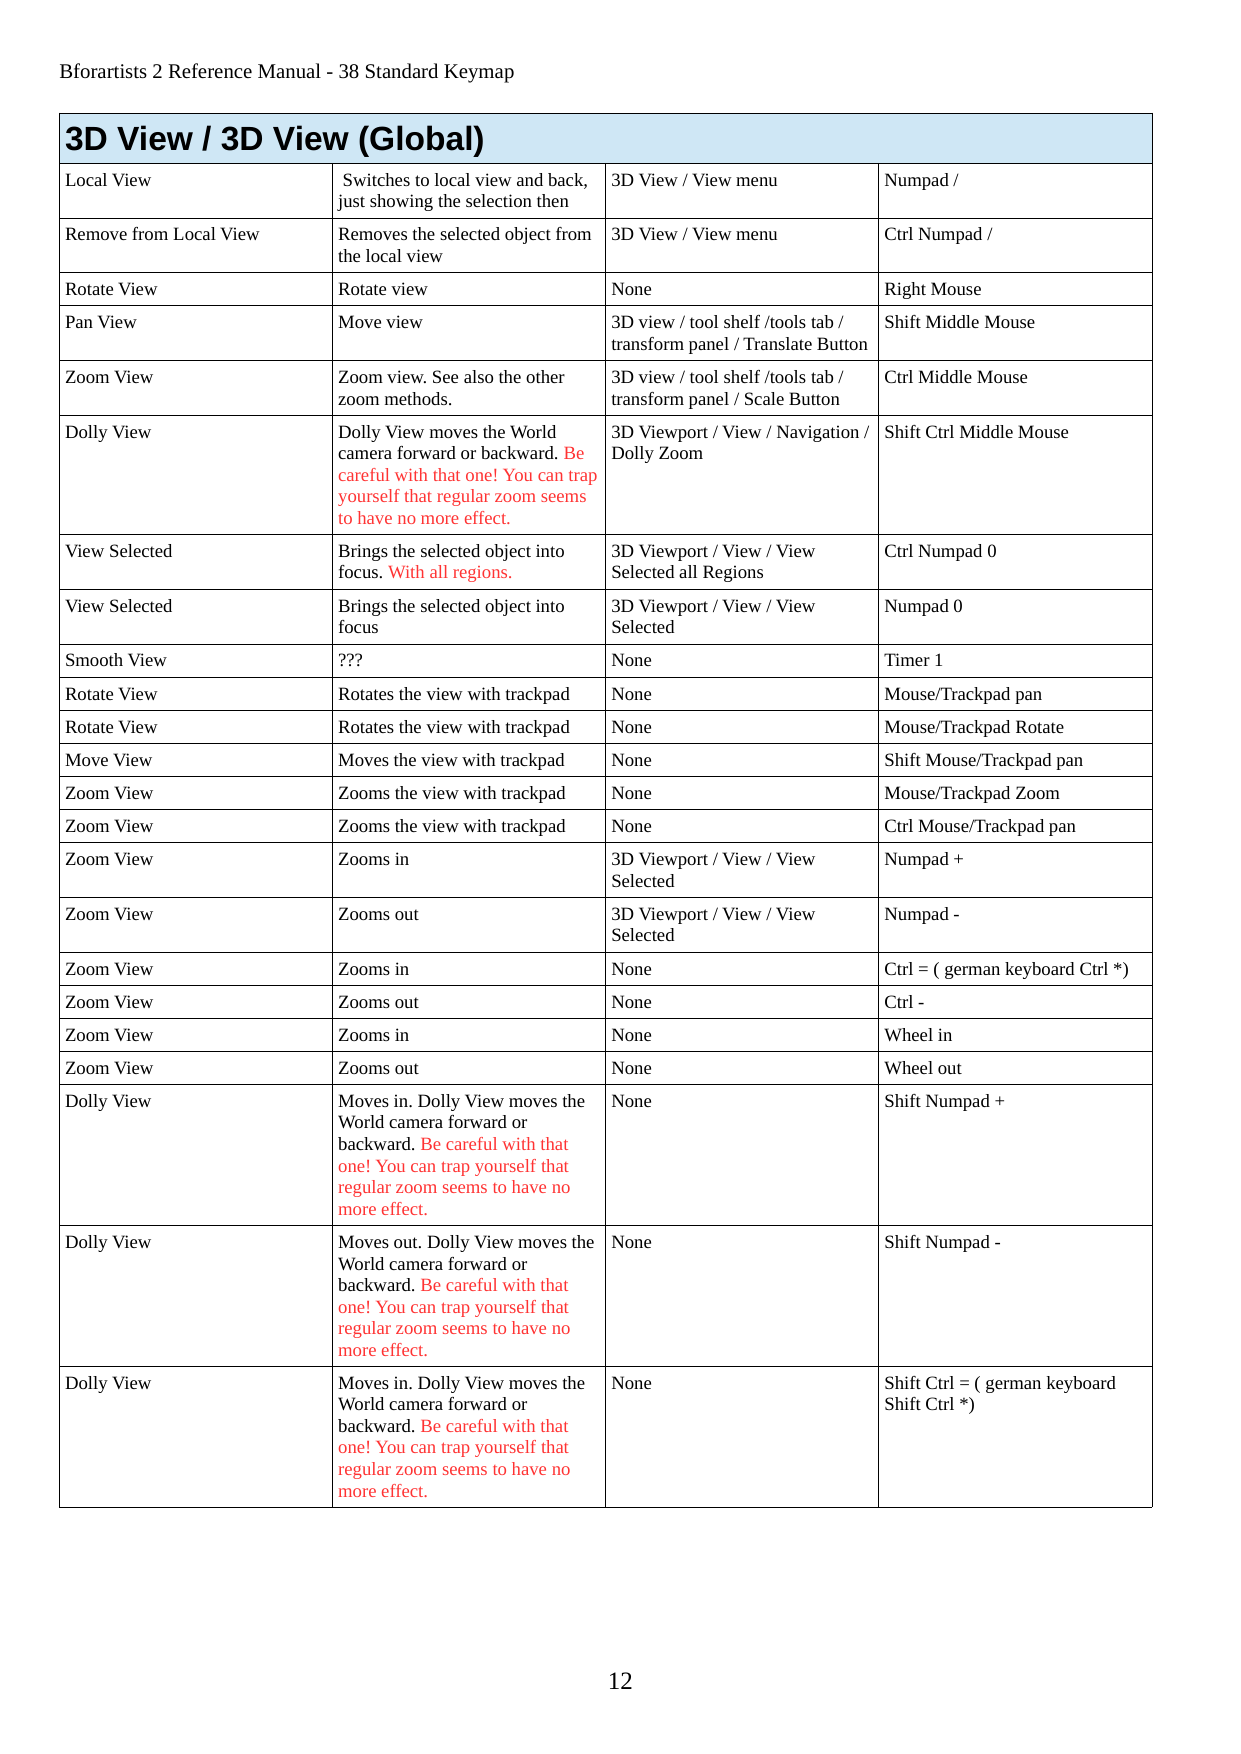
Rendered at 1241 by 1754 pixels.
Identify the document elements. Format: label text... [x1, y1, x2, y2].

table_cell Remove from Local View [60, 219, 332, 272]
table_cell Numpad - [879, 898, 1152, 952]
table_cell Mouse/Trackpad pan [879, 678, 1152, 710]
table_cell Zoom View [60, 953, 332, 985]
table_cell Ctrl = ( german keyboard Ctrl *) [879, 953, 1152, 985]
table_cell Brings the selected object into focus. With all regions. [333, 535, 605, 589]
table_cell Zoom View [60, 777, 332, 809]
table_cell None [606, 744, 878, 776]
table_cell Rotate View [60, 711, 332, 743]
table_cell Zooms out [333, 898, 605, 952]
table_cell Zooms in [333, 953, 605, 985]
table_cell None [606, 711, 878, 743]
table_cell View Selected [60, 590, 332, 643]
table_cell 3D view / tool shelf /tools tab / transform panel / Scale Button [606, 361, 878, 415]
table_cell Right Mouse [879, 273, 1152, 305]
table_cell None [606, 1367, 878, 1507]
table_cell Smooth View [60, 645, 332, 677]
table_cell Timer 1 [879, 645, 1152, 677]
table_cell Ctrl Mouse/Trackpad pan [879, 810, 1152, 842]
table_cell Shift Ctrl = ( german keyboard Shift Ctrl *) [879, 1367, 1152, 1507]
table_cell Rotates the view with trackpad [333, 711, 605, 743]
table_cell 3D Viewport / View / View Selected [606, 590, 878, 643]
table_cell Dolly View [60, 1226, 332, 1366]
table_cell Zoom View [60, 898, 332, 952]
table_cell Zoom View [60, 361, 332, 415]
table_cell Zooms in [333, 1019, 605, 1051]
table_cell None [606, 777, 878, 809]
table_cell Rotate View [60, 273, 332, 305]
table_cell Zoom View [60, 1019, 332, 1051]
table_cell Zooms the view with trackpad [333, 810, 605, 842]
table_cell Zoom View [60, 1052, 332, 1084]
table_cell Zoom View [60, 843, 332, 897]
table_cell Pan View [60, 306, 332, 360]
table_cell Shift Ctrl Middle Mouse [879, 416, 1152, 534]
table_header 3D View / 3D View (Global) [60, 114, 1152, 163]
table_cell None [606, 986, 878, 1018]
table_cell None [606, 678, 878, 710]
table_cell None [606, 645, 878, 677]
table_cell Rotates the view with trackpad [333, 678, 605, 710]
table_cell Shift Middle Mouse [879, 306, 1152, 360]
table_cell None [606, 1226, 878, 1366]
table_cell Moves in. Dolly View moves the World camera forward or backward. Be careful with that one! You can trap yourself that regular zoom seems to have no more effect. [333, 1085, 605, 1225]
table_cell 3D View / View menu [606, 164, 878, 217]
table_cell Numpad + [879, 843, 1152, 897]
table_cell Ctrl - [879, 986, 1152, 1018]
table_cell Mouse/Trackpad Rotate [879, 711, 1152, 743]
table_cell Shift Numpad - [879, 1226, 1152, 1366]
table_cell Zoom View [60, 986, 332, 1018]
table_cell ??? [333, 645, 605, 677]
table_cell Switches to local view and back, just showing the selection then [333, 164, 605, 217]
table_cell Ctrl Middle Mouse [879, 361, 1152, 415]
table_cell Shift Mouse/Trackpad pan [879, 744, 1152, 776]
table_cell Dolly View [60, 416, 332, 534]
table_cell Wheel out [879, 1052, 1152, 1084]
table_cell None [606, 273, 878, 305]
table_cell 3D Viewport / View / View Selected [606, 843, 878, 897]
table_cell Moves the view with trackpad [333, 744, 605, 776]
table_cell Rotate View [60, 678, 332, 710]
table_cell Shift Numpad + [879, 1085, 1152, 1225]
table_cell Ctrl Numpad 0 [879, 535, 1152, 589]
table_cell Removes the selected object from the local view [333, 219, 605, 272]
table_cell Ctrl Numpad / [879, 219, 1152, 272]
table_cell 3D Viewport / View / View Selected all Regions [606, 535, 878, 589]
table_cell Move view [333, 306, 605, 360]
table_cell 3D view / tool shelf /tools tab / transform panel / Translate Button [606, 306, 878, 360]
table_cell Moves in. Dolly View moves the World camera forward or backward. Be careful with that one! You can trap yourself that regular zoom seems to have no more effect. [333, 1367, 605, 1507]
table_cell Dolly View [60, 1085, 332, 1225]
table_cell None [606, 1019, 878, 1051]
table_cell None [606, 1085, 878, 1225]
table_cell Dolly View moves the World camera forward or backward. Be careful with that one! You can trap yourself that regular zoom seems to have no more effect. [333, 416, 605, 534]
table_cell Rotate view [333, 273, 605, 305]
table_cell Local View [60, 164, 332, 217]
table_cell None [606, 1052, 878, 1084]
table_cell Zoom View [60, 810, 332, 842]
table_cell Mouse/Trackpad Zoom [879, 777, 1152, 809]
table_cell Numpad / [879, 164, 1152, 217]
table_cell Zoom view. See also the other zoom methods. [333, 361, 605, 415]
table_cell Dolly View [60, 1367, 332, 1507]
table_cell 3D Viewport / View / Navigation / Dolly Zoom [606, 416, 878, 534]
table_cell Zooms the view with trackpad [333, 777, 605, 809]
table_cell Moves out. Dolly View moves the World camera forward or backward. Be careful with that one! You can trap yourself that regular zoom seems to have no more effect. [333, 1226, 605, 1366]
table_cell Zooms in [333, 843, 605, 897]
table_cell None [606, 810, 878, 842]
table_cell Zooms out [333, 1052, 605, 1084]
table_cell 3D Viewport / View / View Selected [606, 898, 878, 952]
table_cell Numpad 0 [879, 590, 1152, 643]
table_cell Wheel in [879, 1019, 1152, 1051]
table_cell Zooms out [333, 986, 605, 1018]
table_cell None [606, 953, 878, 985]
table_cell 3D View / View menu [606, 219, 878, 272]
table_cell Brings the selected object into focus [333, 590, 605, 643]
table_cell Move View [60, 744, 332, 776]
table_cell View Selected [60, 535, 332, 589]
